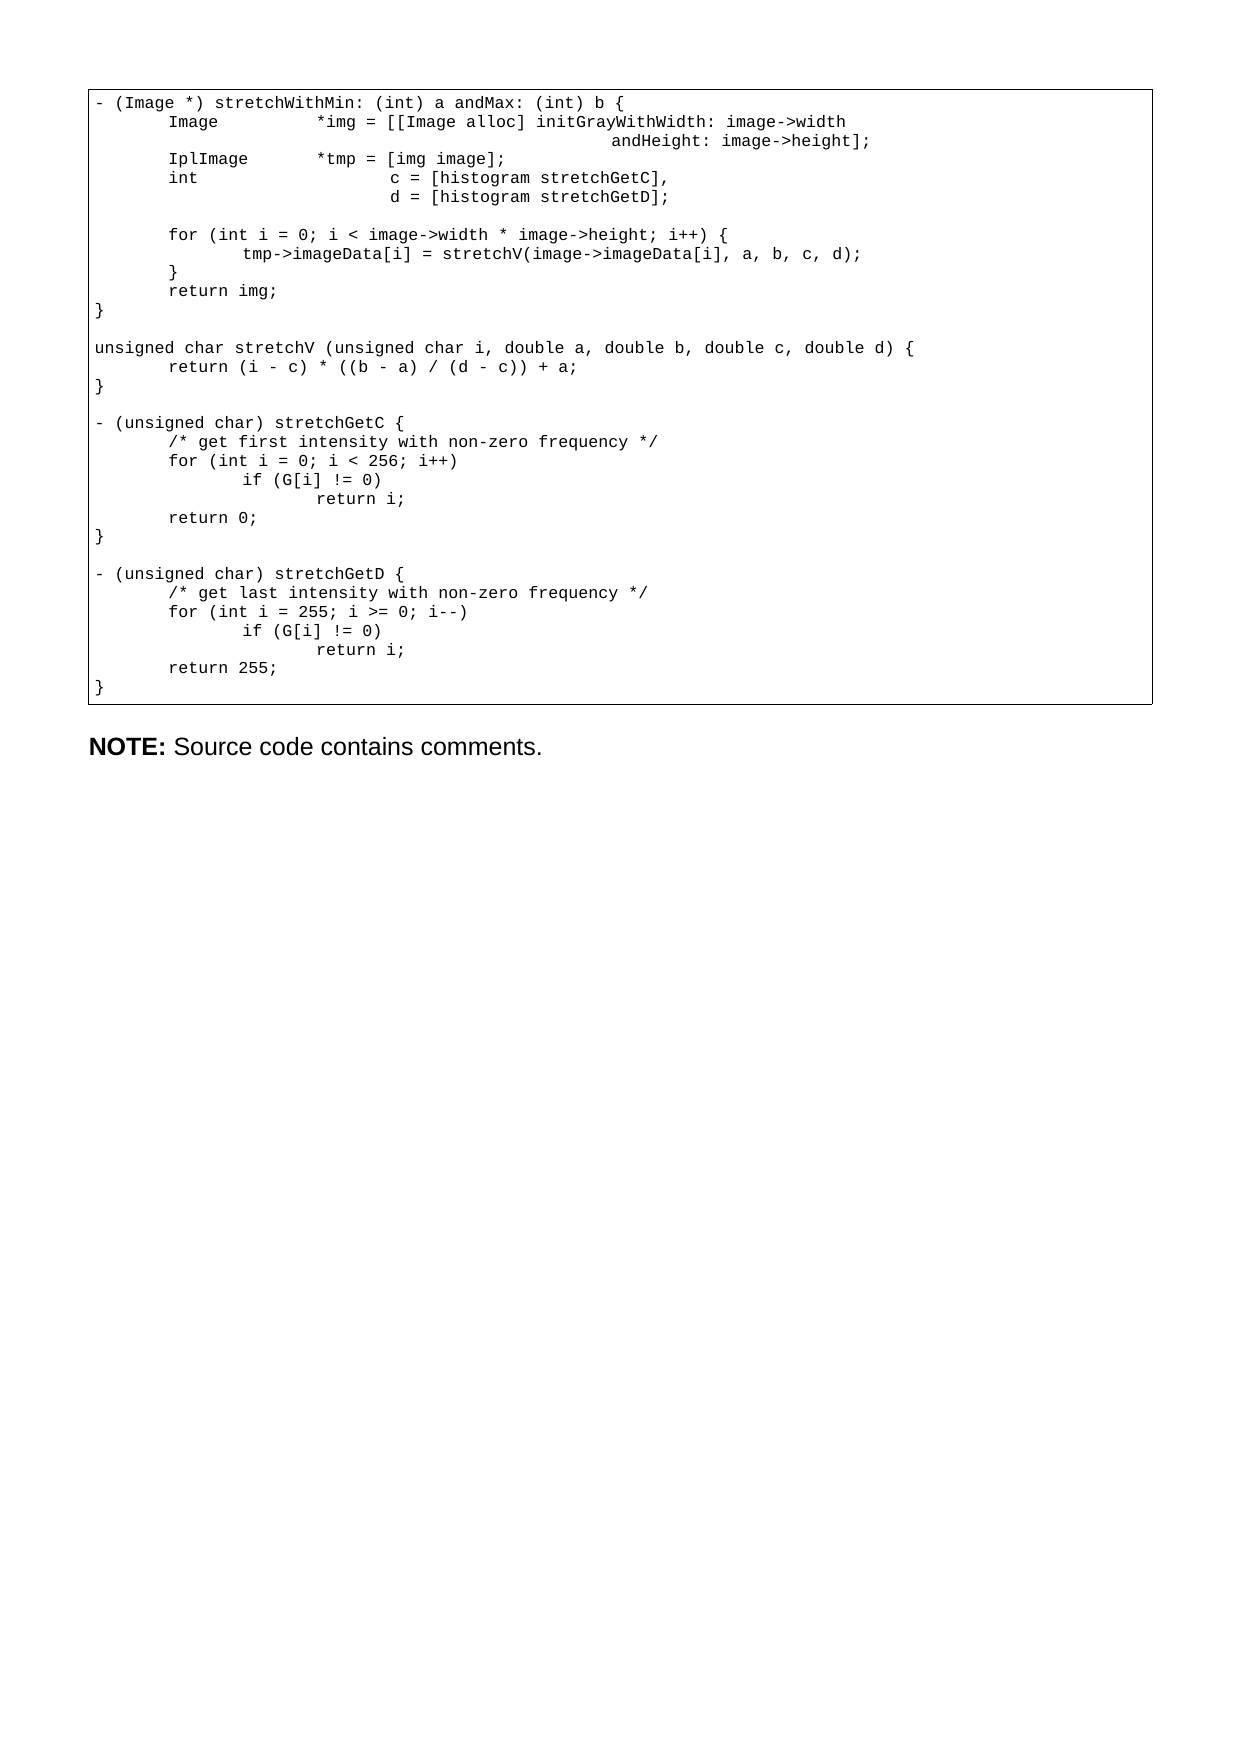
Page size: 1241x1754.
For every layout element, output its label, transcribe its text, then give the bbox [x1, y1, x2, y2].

table_header - (Image *) stretchWithMin: (int) a andMax: (int) b { Image *img = [[Image alloc] initGrayWithWidth: image->width andHeight: image->height]; IplImage *tmp = [img image]; int c = [histogram stretchGetC], d = [histogram stretchGetD]; for (int i = 0; i < image->width * image->height; i++) { tmp->imageData[i] = stretchV(image->imageData[i], a, b, c, d); } return img; } unsigned char stretchV (unsigned char i, double a, double b, double c, double d) { return (i - c) * ((b - a) / (d - c)) + a; } - (unsigned char) stretchGetC { /* get first intensity with non-zero frequency */ for (int i = 0; i < 256; i++) if (G[i] != 0) return i; return 0; } - (unsigned char) stretchGetD { /* get last intensity with non-zero frequency */ for (int i = 255; i >= 0; i--) if (G[i] != 0) return i; return 255; } [89, 90, 1152, 703]
text NOTE: Source code contains comments. [88, 732, 1152, 761]
